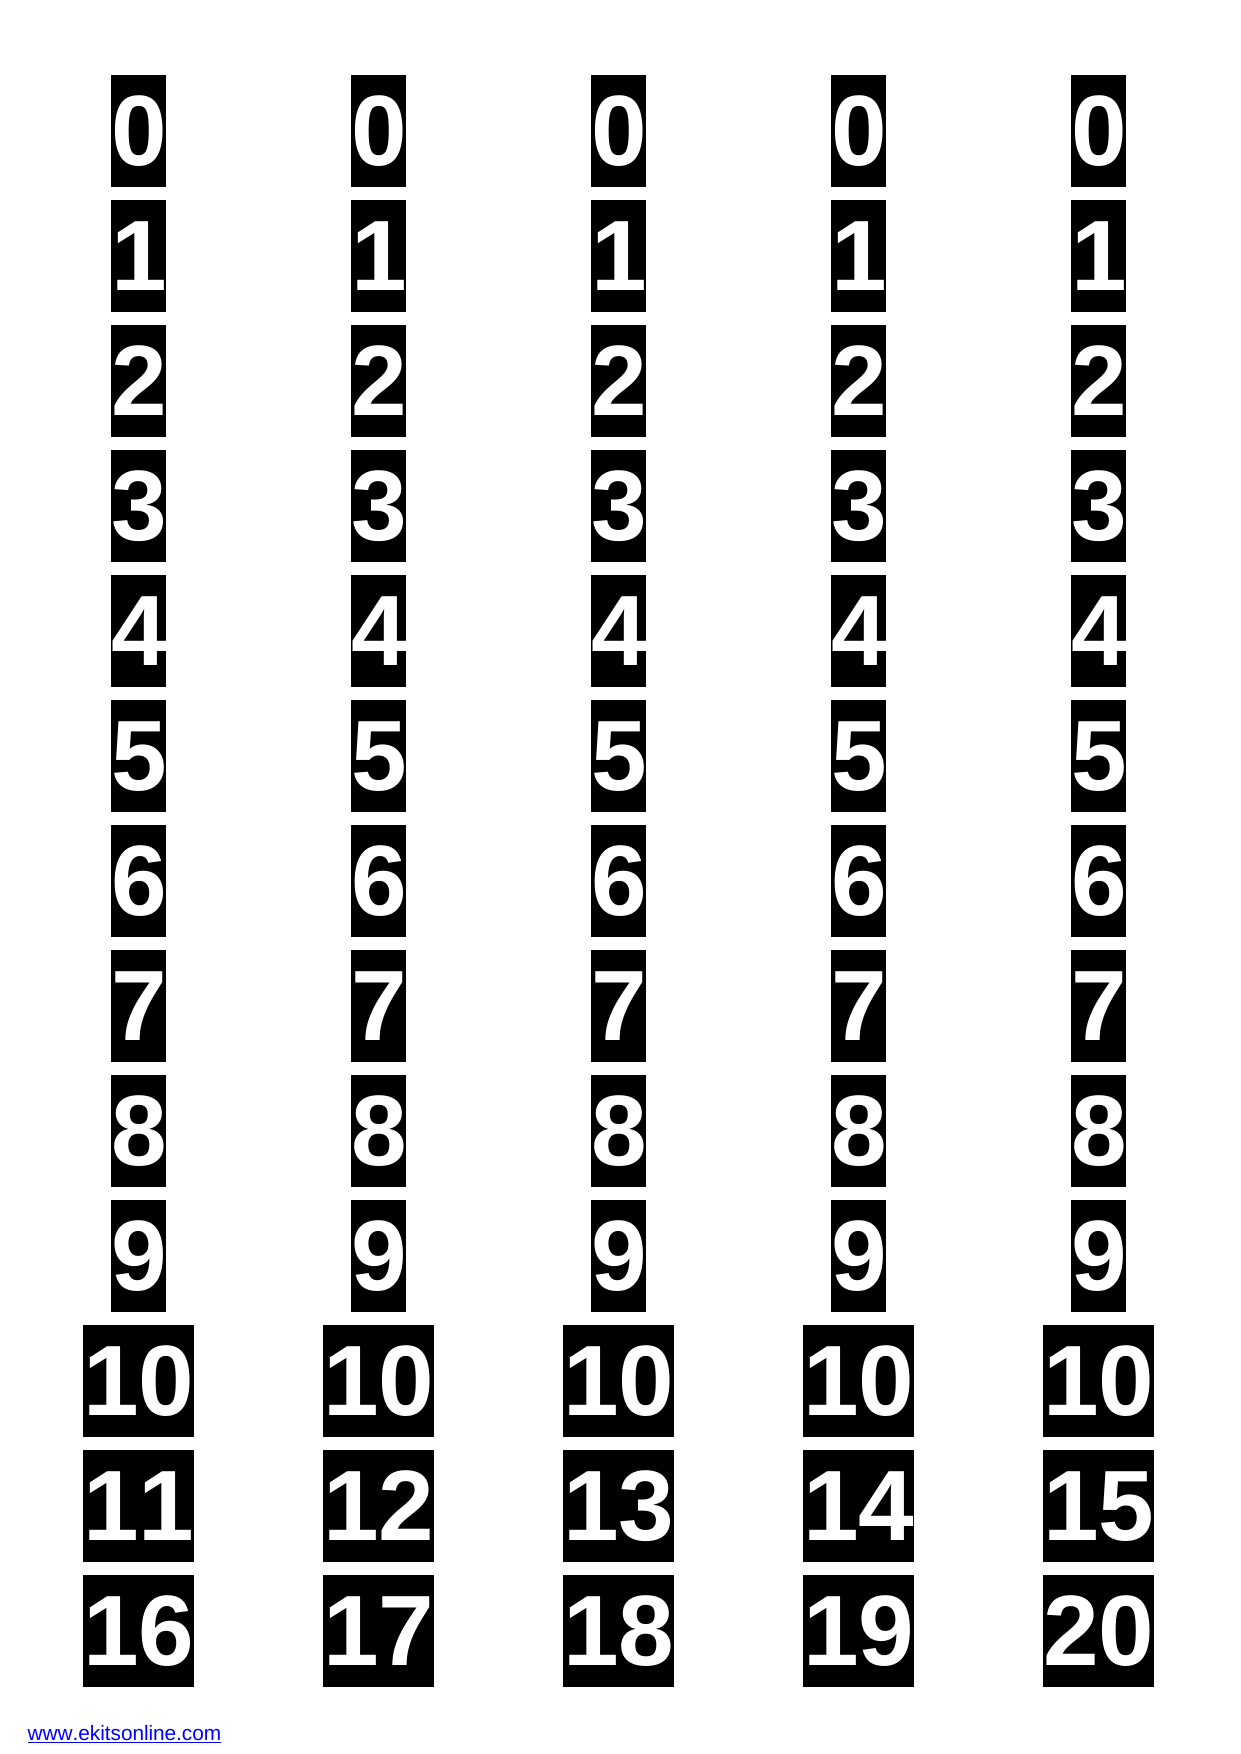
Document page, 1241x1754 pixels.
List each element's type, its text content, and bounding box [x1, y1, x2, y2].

table_cell [251, 1444, 266, 1569]
table_cell 15 [986, 1444, 1211, 1569]
table_cell [971, 944, 986, 1069]
table_cell 6 [266, 819, 491, 944]
table_cell 9 [986, 1194, 1211, 1319]
table_cell 20 [986, 1569, 1211, 1694]
table_cell 1 [986, 194, 1211, 319]
table_cell 6 [986, 819, 1211, 944]
table_cell [491, 1194, 506, 1319]
table_cell 13 [506, 1444, 731, 1569]
table_cell [971, 1069, 986, 1194]
table_cell 17 [266, 1569, 491, 1694]
table_cell [491, 194, 506, 319]
table_cell [251, 69, 266, 194]
table_cell 7 [26, 944, 251, 1069]
table_cell 10 [506, 1319, 731, 1444]
table_cell [491, 819, 506, 944]
table_cell 2 [266, 319, 491, 444]
table_cell 8 [26, 1069, 251, 1194]
table_cell 6 [746, 819, 971, 944]
table_cell 12 [266, 1444, 491, 1569]
table_cell [251, 319, 266, 444]
table_cell [731, 569, 746, 694]
table_cell 0 [506, 69, 731, 194]
table_cell 7 [746, 944, 971, 1069]
table_cell 19 [746, 1569, 971, 1694]
table_cell 0 [26, 69, 251, 194]
table_cell [251, 1319, 266, 1444]
table_cell 7 [986, 944, 1211, 1069]
table_cell 5 [986, 694, 1211, 819]
table_cell [251, 1194, 266, 1319]
table_cell 7 [506, 944, 731, 1069]
table_cell 6 [506, 819, 731, 944]
table_cell 2 [506, 319, 731, 444]
table_cell 8 [986, 1069, 1211, 1194]
table_cell [251, 944, 266, 1069]
table_cell [491, 1069, 506, 1194]
table_cell 5 [506, 694, 731, 819]
table_cell [491, 1319, 506, 1444]
table_cell [731, 1444, 746, 1569]
table_cell 9 [746, 1194, 971, 1319]
table_cell 8 [266, 1069, 491, 1194]
table_cell [491, 1444, 506, 1569]
table_cell [251, 819, 266, 944]
table_cell 3 [26, 444, 251, 569]
table_cell [491, 69, 506, 194]
table_cell 5 [746, 694, 971, 819]
table_cell [491, 319, 506, 444]
table_cell 10 [26, 1319, 251, 1444]
table_cell 2 [986, 319, 1211, 444]
table_cell 4 [266, 569, 491, 694]
table_cell 4 [26, 569, 251, 694]
table_cell [731, 1319, 746, 1444]
table_cell [251, 1569, 266, 1694]
table_cell [251, 444, 266, 569]
table_cell [971, 319, 986, 444]
table_cell 10 [746, 1319, 971, 1444]
table_cell 10 [266, 1319, 491, 1444]
table_cell 0 [746, 69, 971, 194]
table_cell 2 [746, 319, 971, 444]
table_cell 4 [506, 569, 731, 694]
table_cell 11 [26, 1444, 251, 1569]
table_cell [971, 1319, 986, 1444]
table_cell [491, 944, 506, 1069]
table_cell [251, 194, 266, 319]
table_cell [731, 694, 746, 819]
table_cell 8 [746, 1069, 971, 1194]
table_cell 0 [266, 69, 491, 194]
table_cell 1 [266, 194, 491, 319]
table_cell 5 [26, 694, 251, 819]
table_cell 9 [506, 1194, 731, 1319]
table_cell [491, 444, 506, 569]
table_cell [491, 569, 506, 694]
table_cell [251, 569, 266, 694]
table_cell 3 [746, 444, 971, 569]
table_cell 4 [746, 569, 971, 694]
table_cell 10 [986, 1319, 1211, 1444]
table_cell 9 [266, 1194, 491, 1319]
table_cell 3 [266, 444, 491, 569]
table_cell 1 [26, 194, 251, 319]
table_cell 7 [266, 944, 491, 1069]
table_cell 18 [506, 1569, 731, 1694]
table_cell [971, 1569, 986, 1694]
table_cell [971, 444, 986, 569]
table_cell 8 [506, 1069, 731, 1194]
table_cell 0 [986, 69, 1211, 194]
table_cell [731, 194, 746, 319]
table_cell [731, 444, 746, 569]
table_cell [971, 194, 986, 319]
table_cell [491, 1569, 506, 1694]
text www.ekitsonline.com [27, 1721, 1213, 1744]
table_cell 4 [986, 569, 1211, 694]
table_cell 1 [506, 194, 731, 319]
table_cell [491, 694, 506, 819]
table_cell [251, 694, 266, 819]
table_cell 9 [26, 1194, 251, 1319]
table_cell [731, 1569, 746, 1694]
table_cell [731, 1069, 746, 1194]
table_cell [971, 694, 986, 819]
table_cell 16 [26, 1569, 251, 1694]
table_cell [731, 1194, 746, 1319]
table_cell 14 [746, 1444, 971, 1569]
table_cell 5 [266, 694, 491, 819]
table_cell 3 [986, 444, 1211, 569]
table_cell [731, 944, 746, 1069]
table_cell [971, 819, 986, 944]
table_cell [731, 69, 746, 194]
table_cell [971, 1444, 986, 1569]
table_cell [731, 819, 746, 944]
table_cell [971, 569, 986, 694]
table_cell [731, 319, 746, 444]
table_cell 2 [26, 319, 251, 444]
table_cell 6 [26, 819, 251, 944]
table_cell 3 [506, 444, 731, 569]
table_cell [251, 1069, 266, 1194]
table_cell [971, 69, 986, 194]
table_cell [971, 1194, 986, 1319]
table_cell 1 [746, 194, 971, 319]
